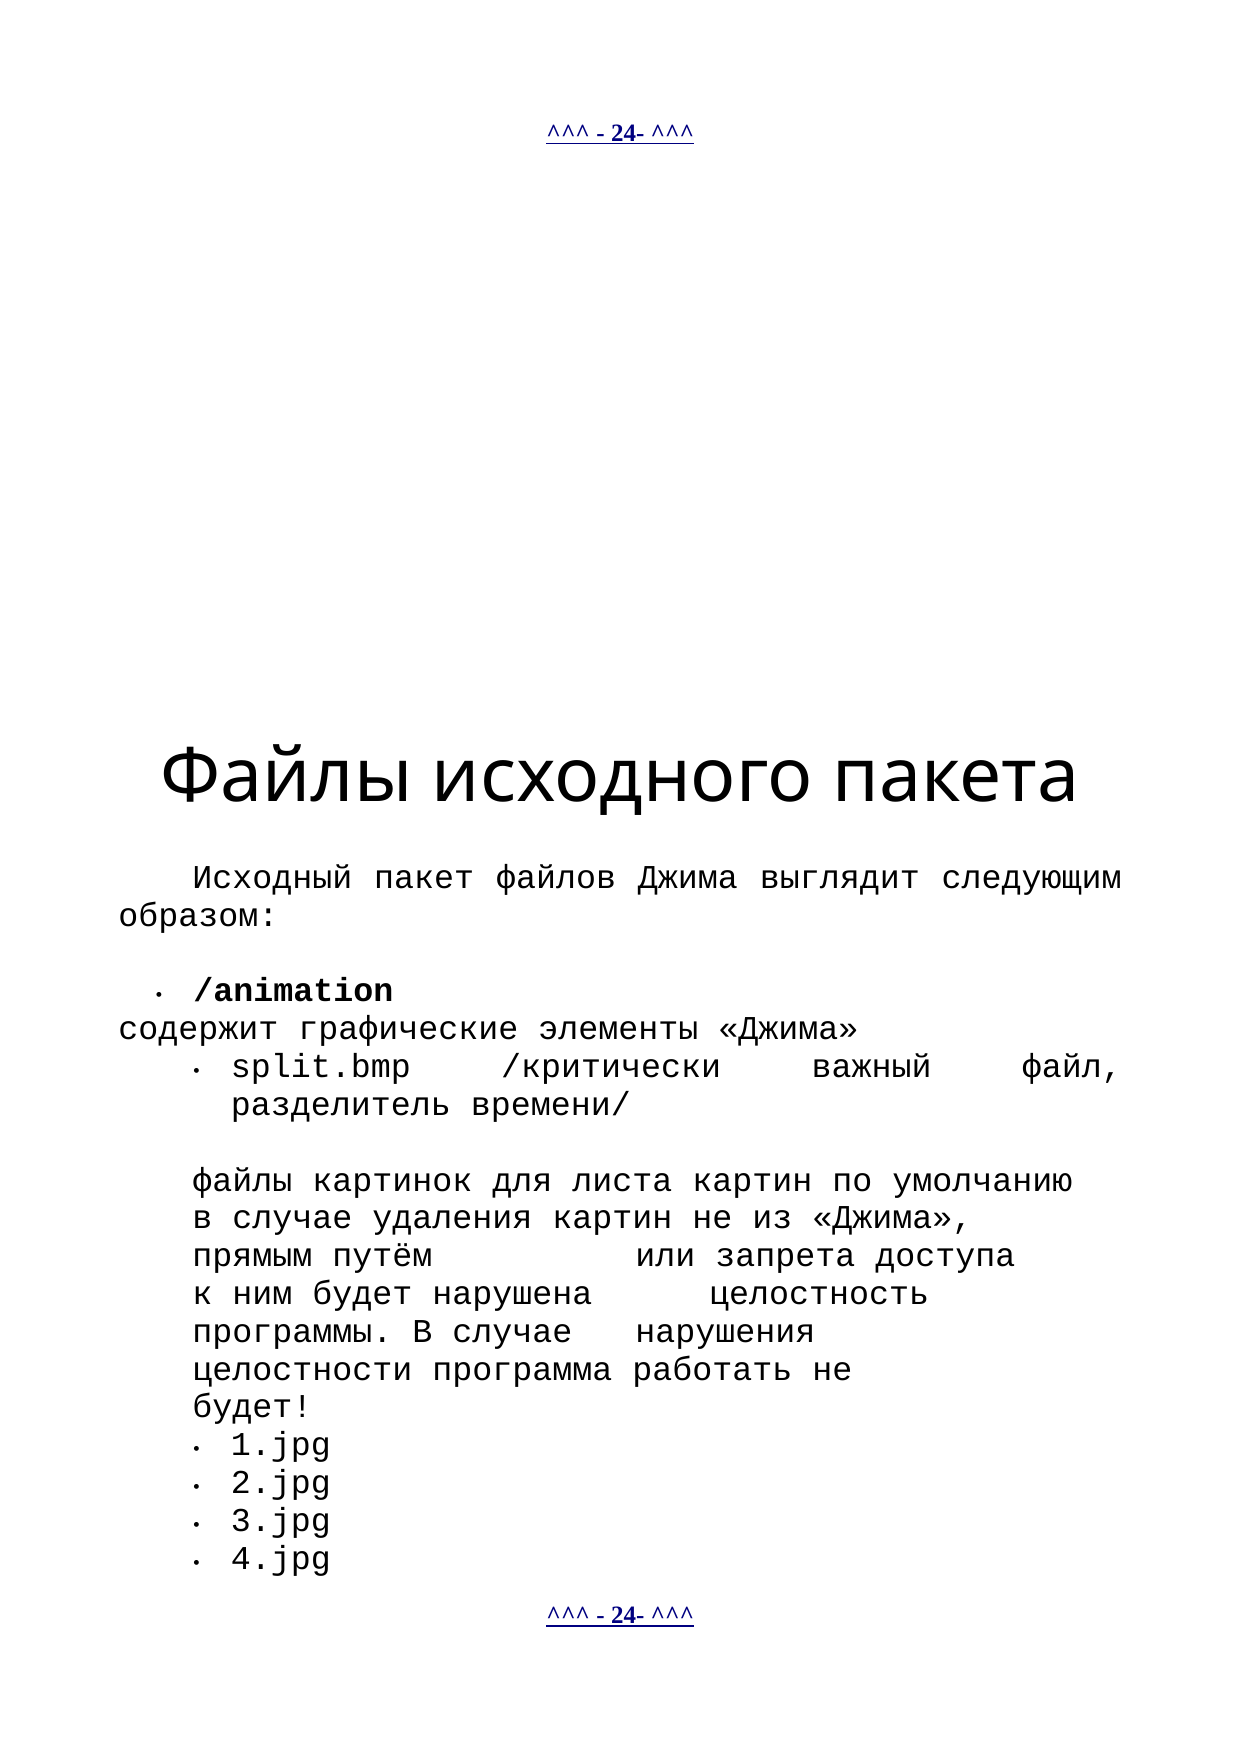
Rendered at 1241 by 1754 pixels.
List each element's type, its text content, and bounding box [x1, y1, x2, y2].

text в случае удаления картин не из «Джима», прямым путём или запрета доступа к ним будет нарушена целостность программы. В случае нарушения целостности программа работать не будет! [118, 1201, 1122, 1428]
list /animation [156, 974, 1122, 1012]
list 4.jpg [193, 1541, 1122, 1579]
text файлы картинок для листа картин по умолчанию [118, 1163, 1122, 1201]
list split.bmp /критически важный файл, разделитель времени/ [193, 1050, 1122, 1125]
text содержит графические элементы «Джима» [118, 1012, 1122, 1050]
text Файлы исходного пакета [118, 721, 1122, 823]
list 1.jpg [193, 1428, 1122, 1466]
list 2.jpg [193, 1466, 1122, 1503]
text Исходный пакет файлов Джима выглядит следующим образом: [118, 861, 1122, 936]
list 3.jpg [193, 1503, 1122, 1541]
